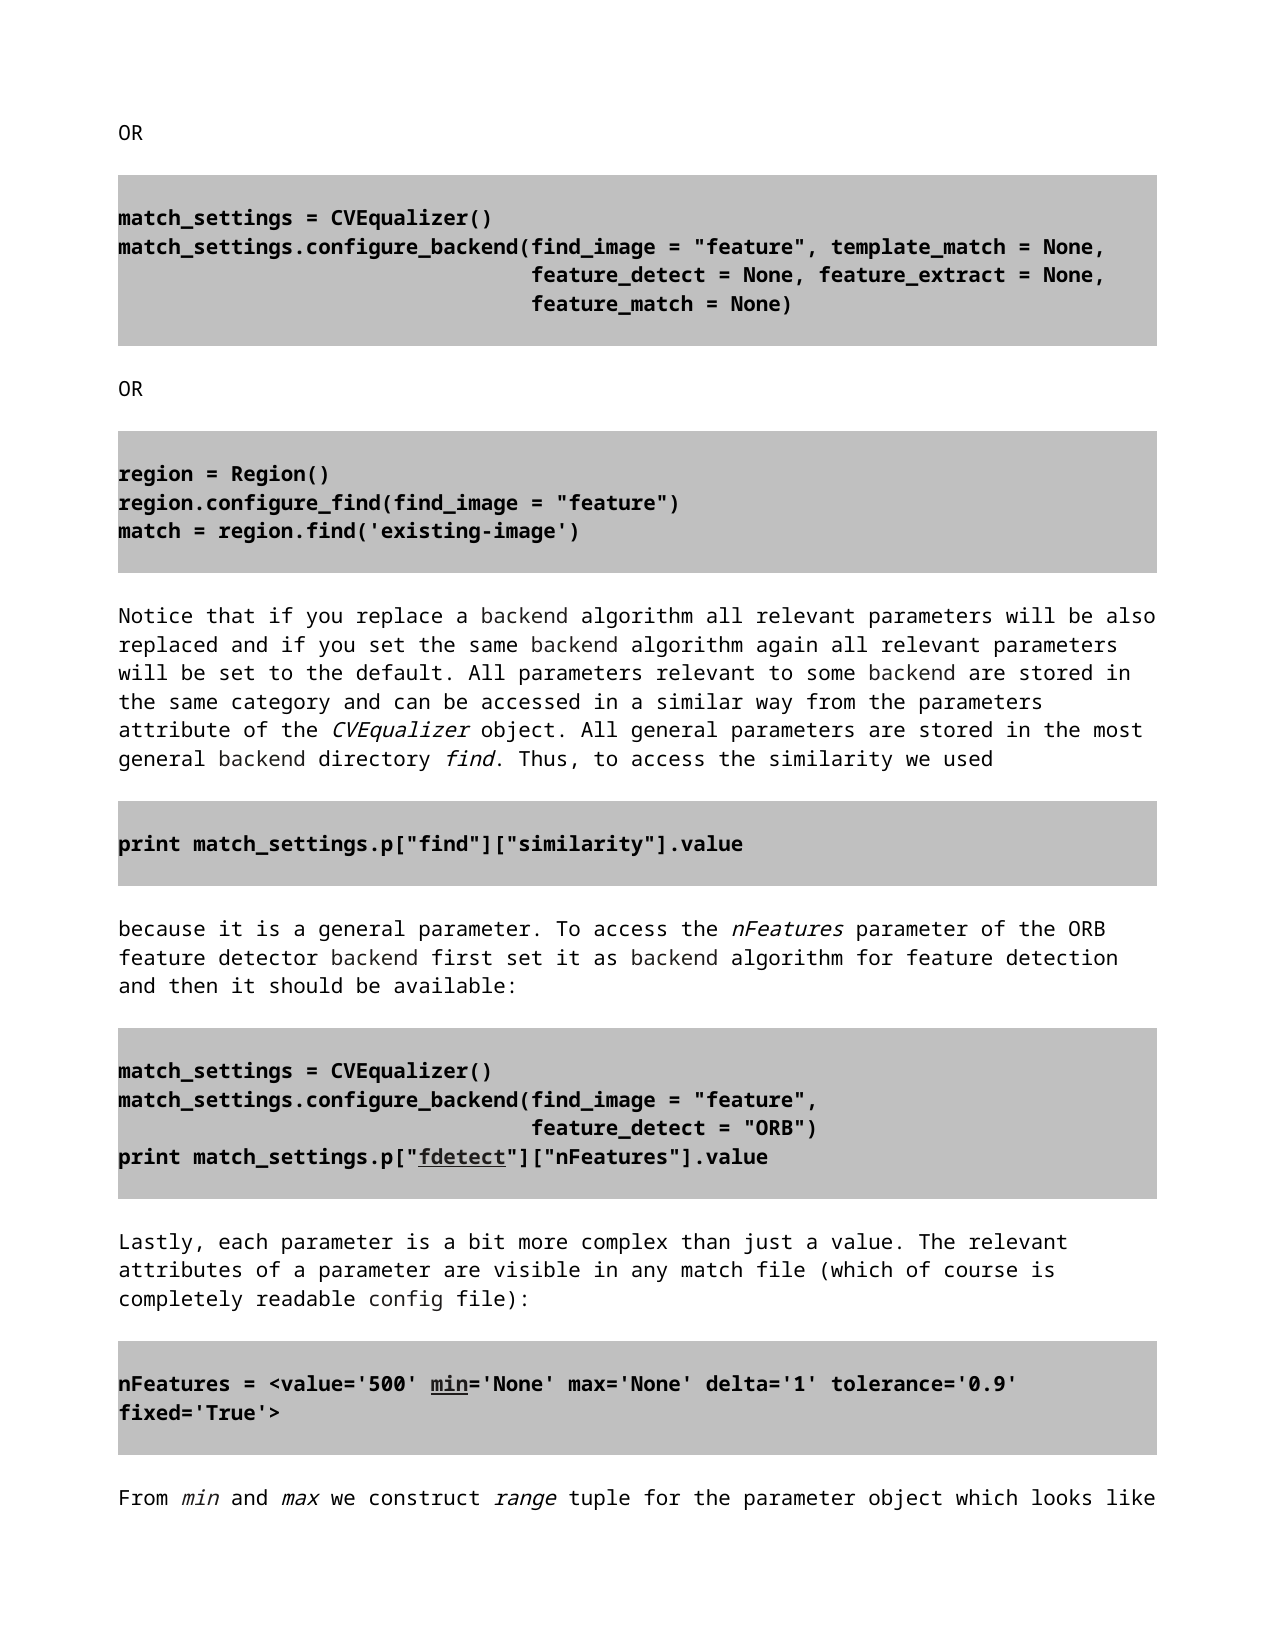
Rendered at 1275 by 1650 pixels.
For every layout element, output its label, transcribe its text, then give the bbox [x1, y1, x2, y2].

text match_settings.configure_backend(find_image = "feature", template_match = None, [118, 232, 1157, 260]
text match_settings = CVEqualizer() [118, 203, 1157, 232]
text OR [118, 374, 1157, 402]
text region = Region() [118, 459, 1157, 488]
text feature_detect = "ORB") [118, 1113, 1157, 1142]
text print match_settings.p["find"]["similarity"].value [118, 829, 1157, 857]
text because it is a general parameter. To access the nFeatures parameter of the ORB feature detector backend first set it as backend algorithm for feature detection and then it should be available: [118, 914, 1157, 1000]
text Lastly, each parameter is a bit more complex than just a value. The relevant attributes of a parameter are visible in any match file (which of course is completely readable config file): [118, 1227, 1157, 1312]
text region.configure_find(find_image = "feature") [118, 488, 1157, 516]
text match_settings = CVEqualizer() [118, 1057, 1157, 1085]
text feature_detect = None, feature_extract = None, [118, 260, 1157, 289]
text print match_settings.p["fdetect"]["nFeatures"].value [118, 1142, 1157, 1170]
text From min and max we construct range tuple for the parameter object which looks like [118, 1483, 1157, 1512]
text match_settings.configure_backend(find_image = "feature", [118, 1085, 1157, 1113]
text Notice that if you replace a backend algorithm all relevant parameters will be also replaced and if you set the same backend algorithm again all relevant parameters will be set to the default. All parameters relevant to some backend are stored in the same category and can be accessed in a similar way from the parameters attribute of the CVEqualizer object. All general parameters are stored in the most general backend directory find. Thus, to access the similarity we used [118, 602, 1157, 772]
text match = region.find('existing-image') [118, 516, 1157, 545]
text feature_match = None) [118, 289, 1157, 317]
text nFeatures = <value='500' min='None' max='None' delta='1' tolerance='0.9' fixed='True'> [118, 1369, 1157, 1426]
text OR [118, 118, 1157, 147]
